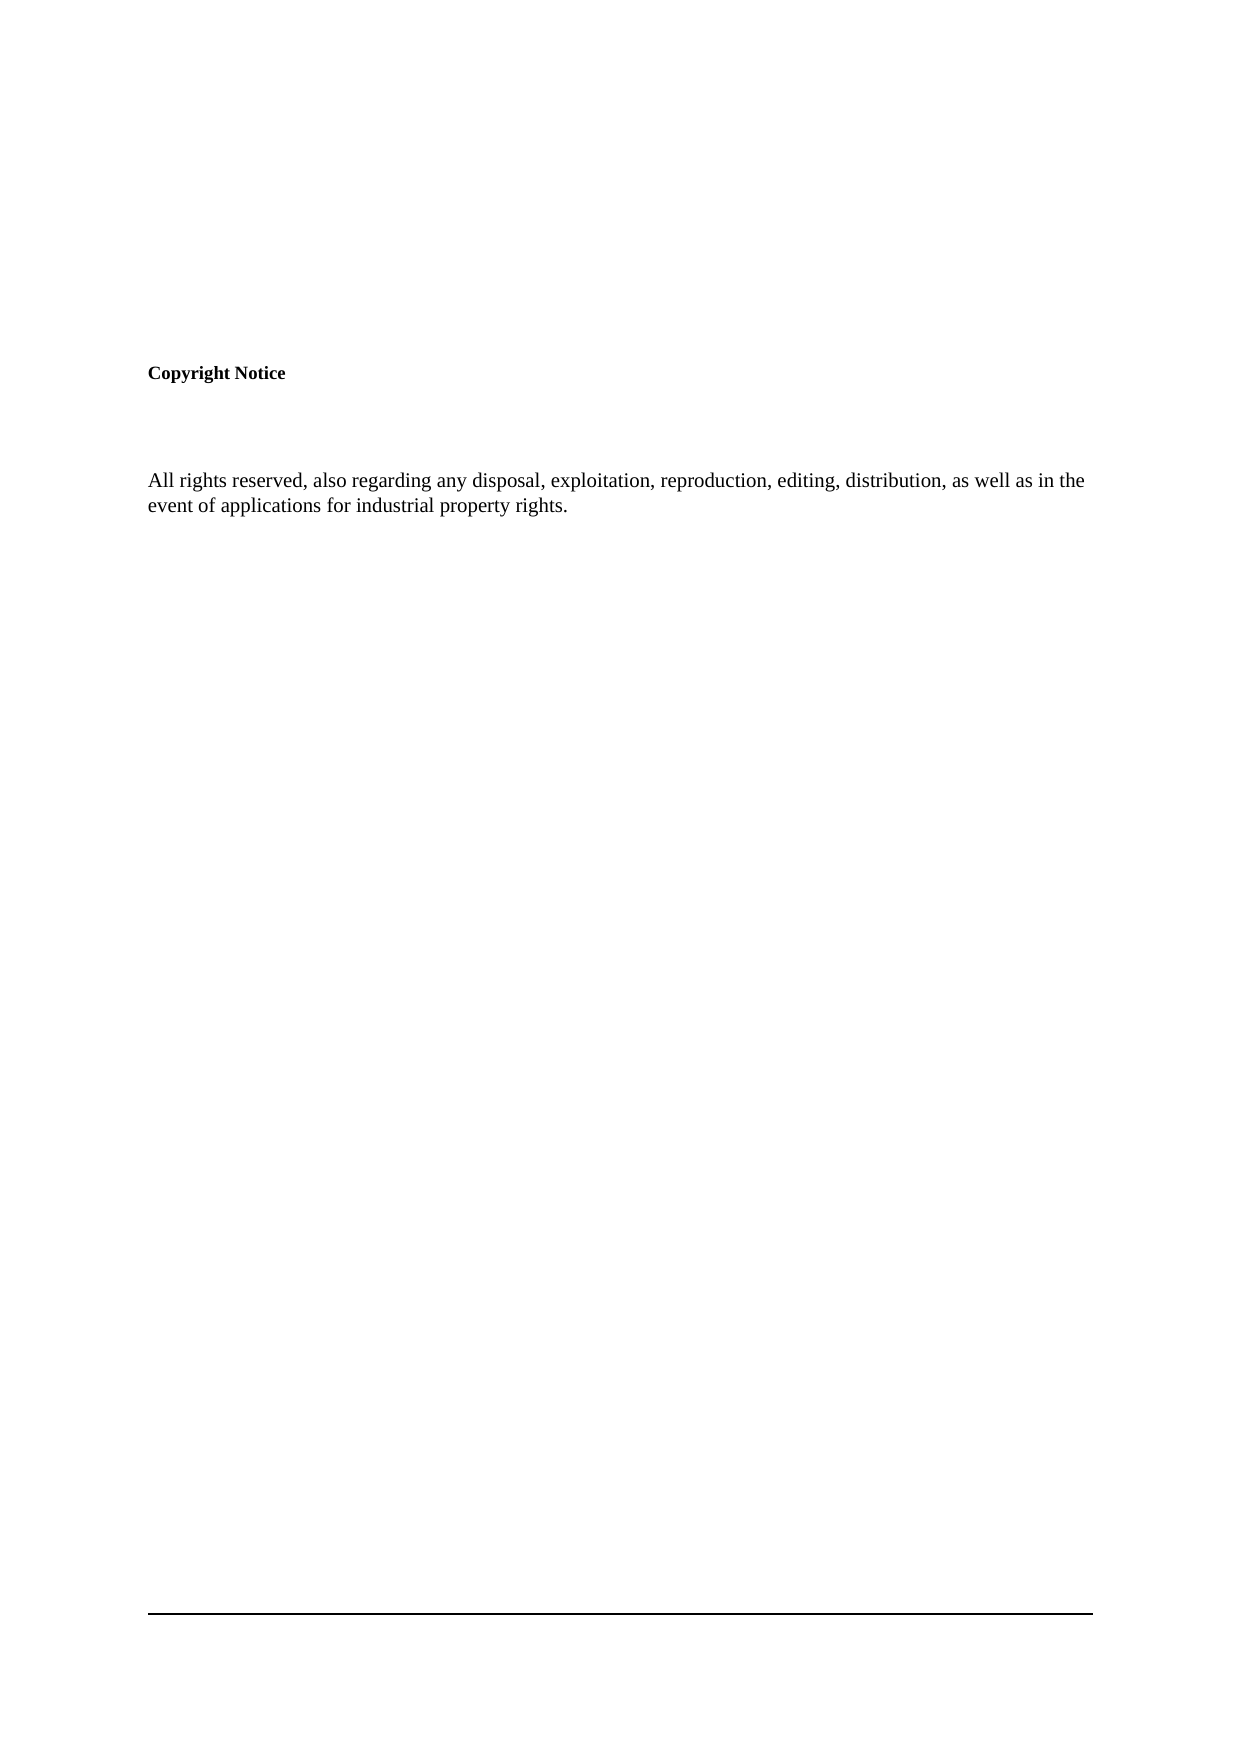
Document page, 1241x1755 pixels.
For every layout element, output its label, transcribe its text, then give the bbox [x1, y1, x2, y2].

text All rights reserved, also regarding any disposal, exploitation, reproduction, editing, distribution, as well as in the event of applications for industrial property rights. [148, 444, 1093, 517]
text Copyright Notice [148, 362, 1093, 384]
